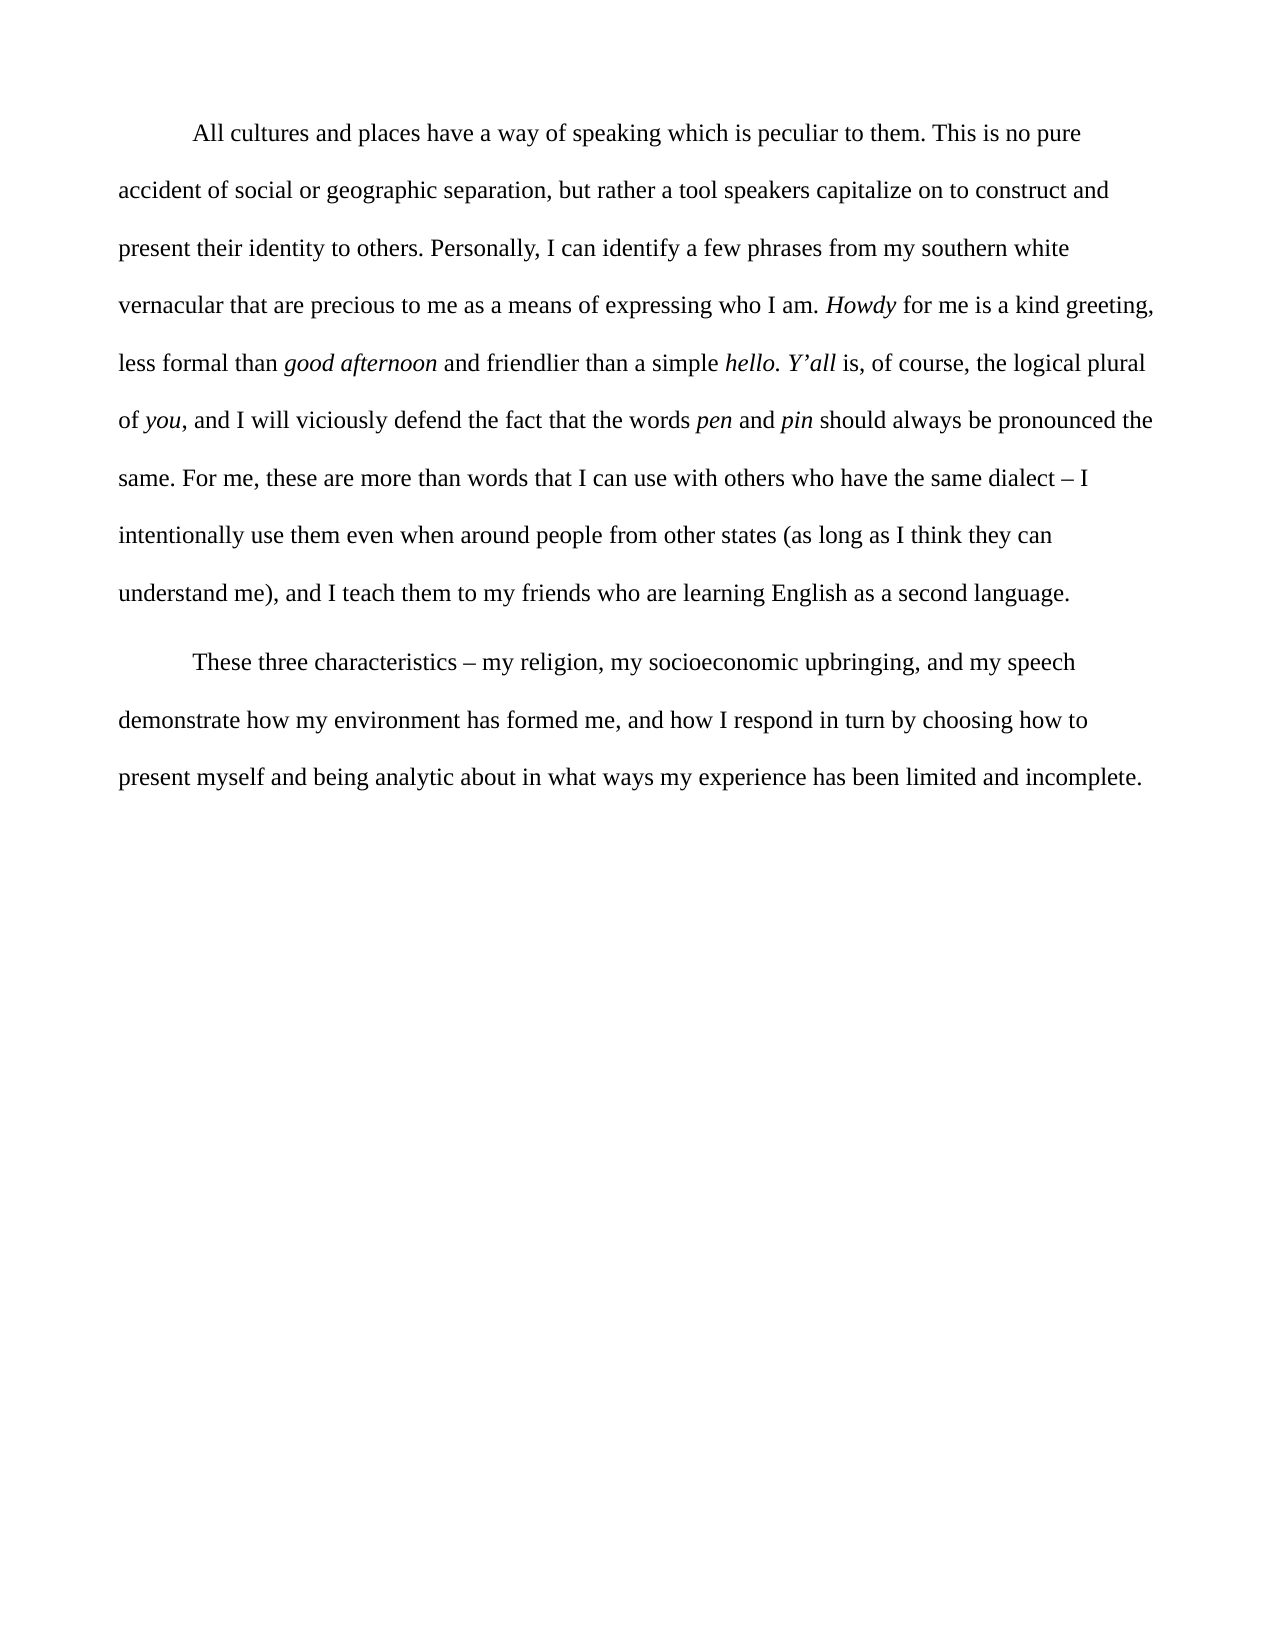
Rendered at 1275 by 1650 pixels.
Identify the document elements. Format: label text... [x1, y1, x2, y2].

text All cultures and places have a way of speaking which is peculiar to them. This is no pure accident of social or geographic separation, but rather a tool speakers capitalize on to construct and present their identity to others. Personally, I can identify a few phrases from my southern white vernacular that are precious to me as a means of expressing who I am. Howdy for me is a kind greeting, less formal than good afternoon and friendlier than a simple hello. Y’all is, of course, the logical plural of you, and I will viciously defend the fact that the words pen and pin should always be pronounced the same. For me, these are more than words that I can use with others who have the same dialect – I intentionally use them even when around people from other states (as long as I think they can understand me), and I teach them to my friends who are learning English as a second language. [118, 118, 1157, 607]
text These three characteristics – my religion, my socioeconomic upbringing, and my speech demonstrate how my environment has formed me, and how I respond in turn by choosing how to present myself and being analytic about in what ways my experience has been limited and incomplete. [118, 647, 1157, 791]
